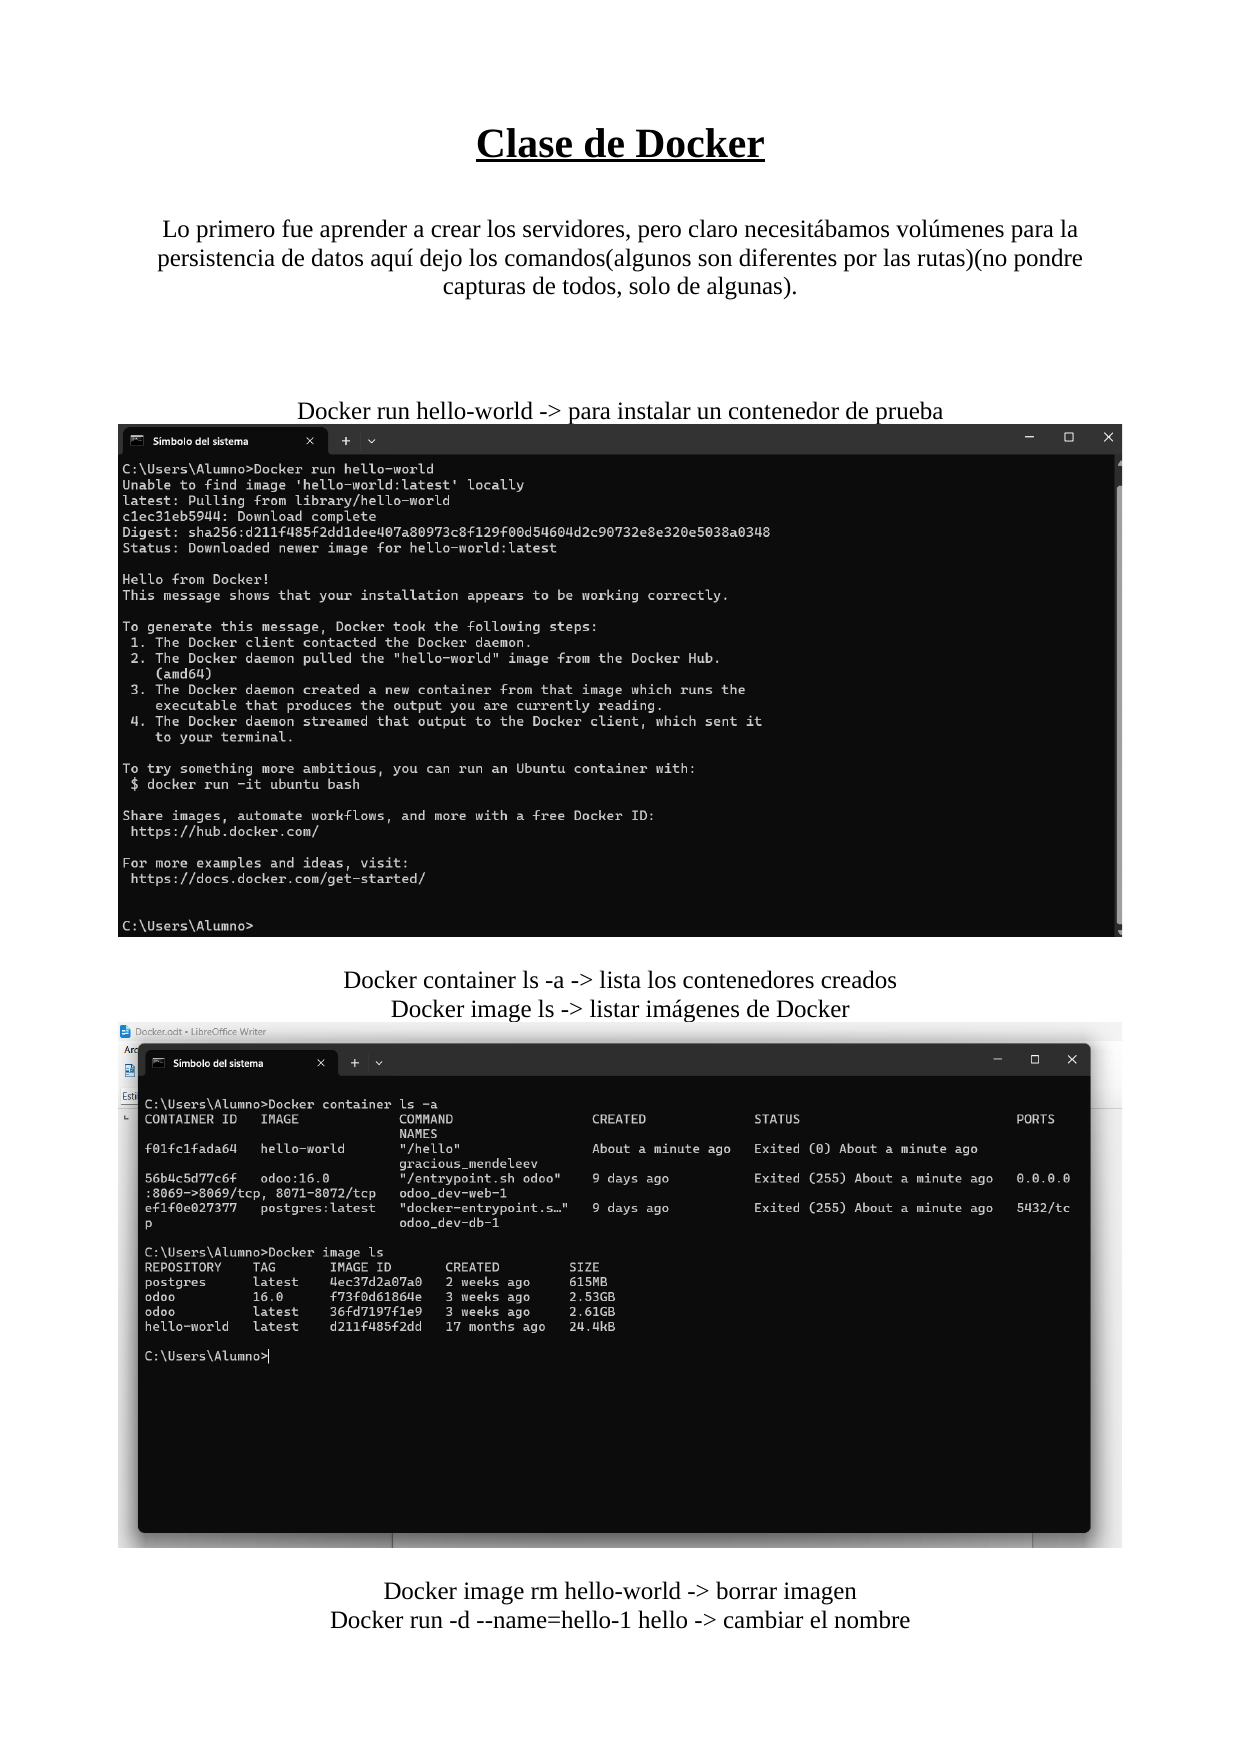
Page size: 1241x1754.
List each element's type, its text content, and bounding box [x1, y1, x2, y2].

picture [118, 1022, 1123, 1548]
text Clase de Docker [118, 118, 1122, 166]
text Docker run hello-world -> para instalar un contenedor de prueba [118, 396, 1122, 424]
text Lo primero fue aprender a crear los servidores, pero claro necesitábamos volúmenes para la persistencia de datos aquí dejo los comandos(algunos son diferentes por las rutas)(no pondre capturas de todos, solo de algunas). [118, 214, 1122, 300]
text Docker run -d --name=hello-1 hello -> cambiar el nombre [118, 1605, 1122, 1633]
picture [118, 424, 1123, 937]
text Docker container ls -a -> lista los contenedores creados [118, 965, 1122, 994]
text Docker image ls -> listar imágenes de Docker [118, 994, 1122, 1022]
text Docker image rm hello-world -> borrar imagen [118, 1576, 1122, 1605]
